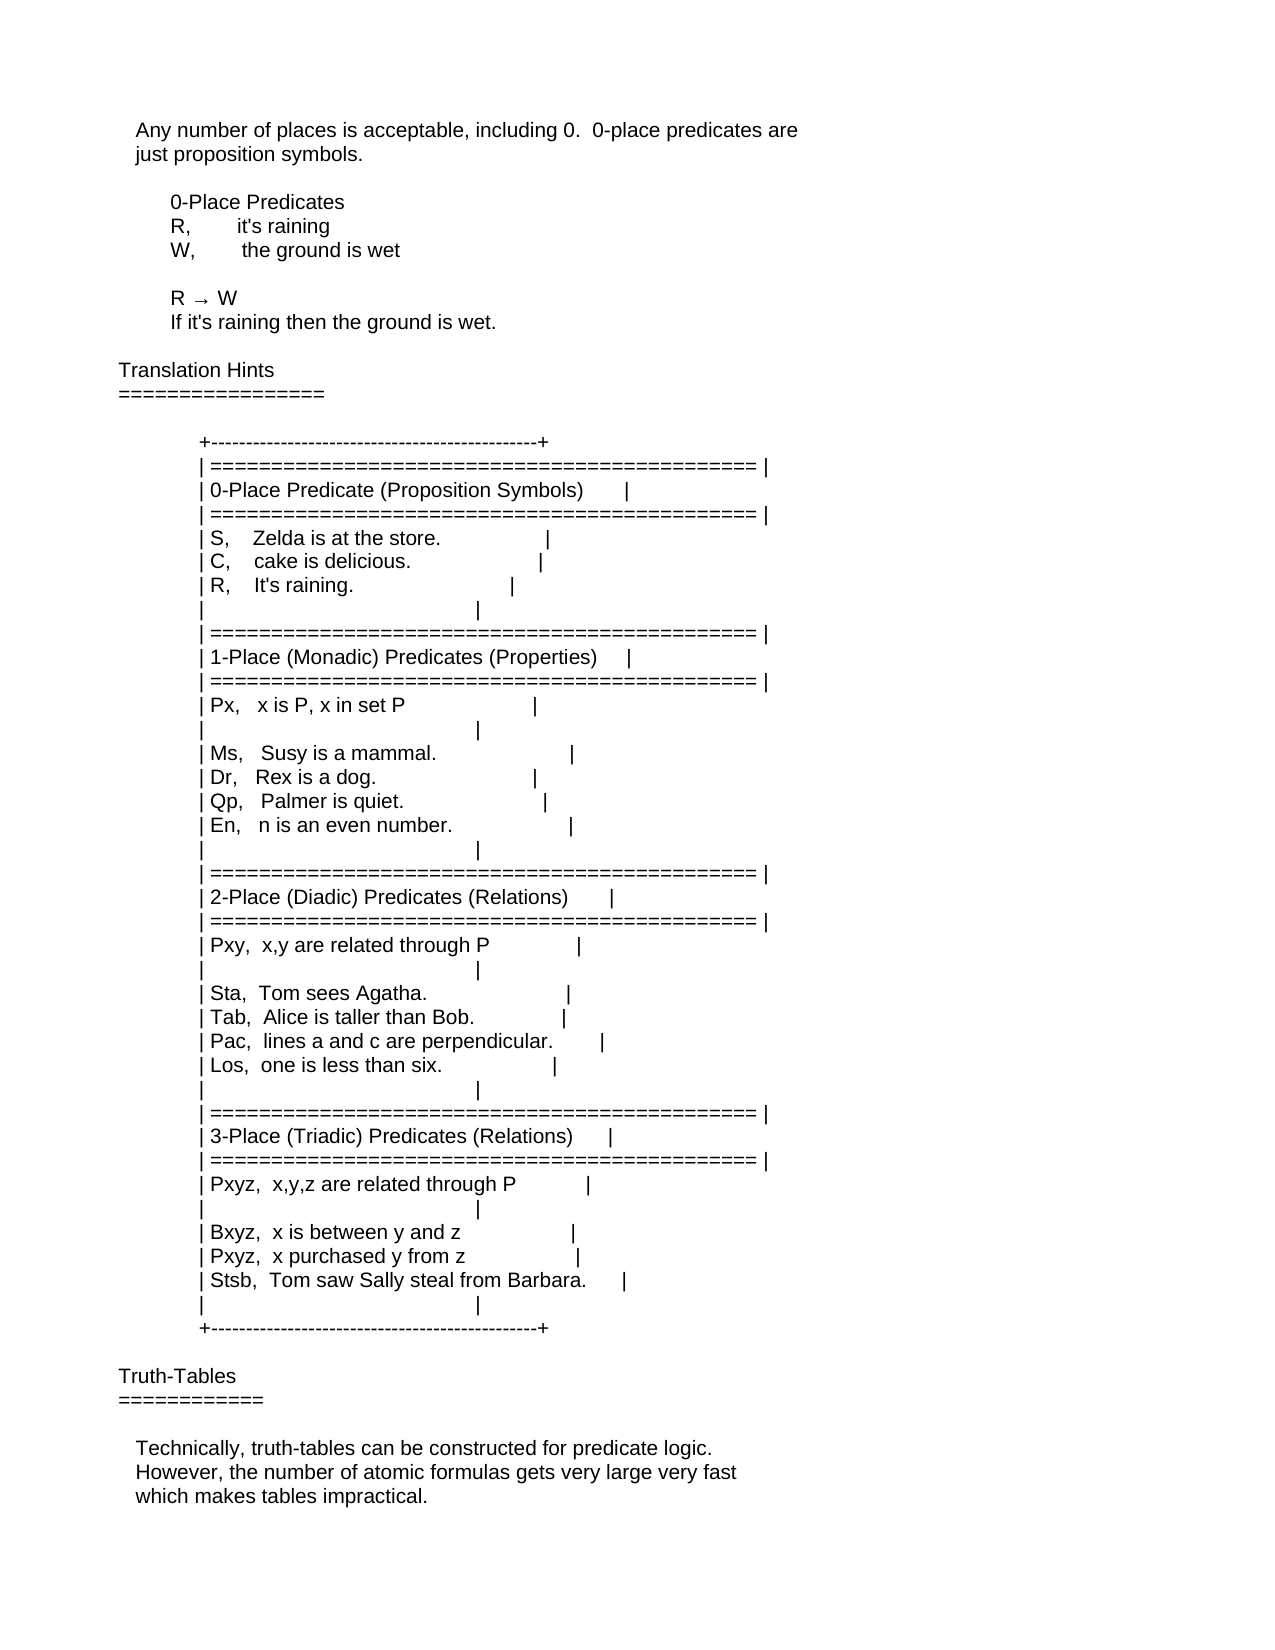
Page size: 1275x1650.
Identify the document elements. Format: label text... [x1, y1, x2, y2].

text | ============================================= | [118, 909, 1157, 933]
text | ============================================= | [118, 621, 1157, 645]
text just proposition symbols. [118, 142, 1157, 166]
text However, the number of atomic formulas gets very large very fast [118, 1460, 1157, 1484]
text +-----------------------------------------------+ [118, 429, 1157, 453]
text If it's raining then the ground is wet. [118, 310, 1157, 334]
text | En, n is an even number. | [118, 813, 1157, 837]
text | 2-Place (Diadic) Predicates (Relations) | [118, 885, 1157, 909]
text R, it's raining [118, 214, 1157, 238]
text Truth-Tables [118, 1364, 1157, 1388]
text | | [118, 1076, 1157, 1100]
text Any number of places is acceptable, including 0. 0-place predicates are [118, 118, 1157, 142]
text | | [118, 1292, 1157, 1316]
text | | [118, 957, 1157, 981]
text Translation Hints [118, 358, 1157, 382]
text | ============================================= | [118, 1100, 1157, 1124]
text | Dr, Rex is a dog. | [118, 765, 1157, 789]
text | | [118, 717, 1157, 741]
text | | [118, 1196, 1157, 1220]
text | 1-Place (Monadic) Predicates (Properties) | [118, 645, 1157, 669]
text | Px, x is P, x in set P | [118, 693, 1157, 717]
text | Stsb, Tom saw Sally steal from Barbara. | [118, 1268, 1157, 1292]
text | Pxy, x,y are related through P | [118, 933, 1157, 957]
text | Los, one is less than six. | [118, 1052, 1157, 1076]
text | ============================================= | [118, 1148, 1157, 1172]
text | Pxyz, x,y,z are related through P | [118, 1172, 1157, 1196]
text | 3-Place (Triadic) Predicates (Relations) | [118, 1124, 1157, 1148]
text | Pac, lines a and c are perpendicular. | [118, 1028, 1157, 1052]
text | Pxyz, x purchased y from z | [118, 1244, 1157, 1268]
text | Bxyz, x is between y and z | [118, 1220, 1157, 1244]
text | ============================================= | [118, 501, 1157, 525]
text | ============================================= | [118, 861, 1157, 885]
text | ============================================= | [118, 669, 1157, 693]
text | ============================================= | [118, 453, 1157, 477]
text which makes tables impractical. [118, 1484, 1157, 1508]
text ============ [118, 1388, 1157, 1412]
text | | [118, 837, 1157, 861]
text 0-Place Predicates [118, 190, 1157, 214]
text | Qp, Palmer is quiet. | [118, 789, 1157, 813]
text | S, Zelda is at the store. | [118, 525, 1157, 549]
text | 0-Place Predicate (Proposition Symbols) | [118, 477, 1157, 501]
text | Sta, Tom sees Agatha. | [118, 981, 1157, 1004]
text | Ms, Susy is a mammal. | [118, 741, 1157, 765]
text +-----------------------------------------------+ [118, 1316, 1157, 1340]
text Technically, truth-tables can be constructed for predicate logic. [118, 1436, 1157, 1460]
text | Tab, Alice is taller than Bob. | [118, 1004, 1157, 1028]
text | R, It's raining. | [118, 573, 1157, 597]
text | | [118, 597, 1157, 621]
text R → W [118, 286, 1157, 310]
text | C, cake is delicious. | [118, 549, 1157, 573]
text W, the ground is wet [118, 238, 1157, 262]
text ================= [118, 382, 1157, 406]
